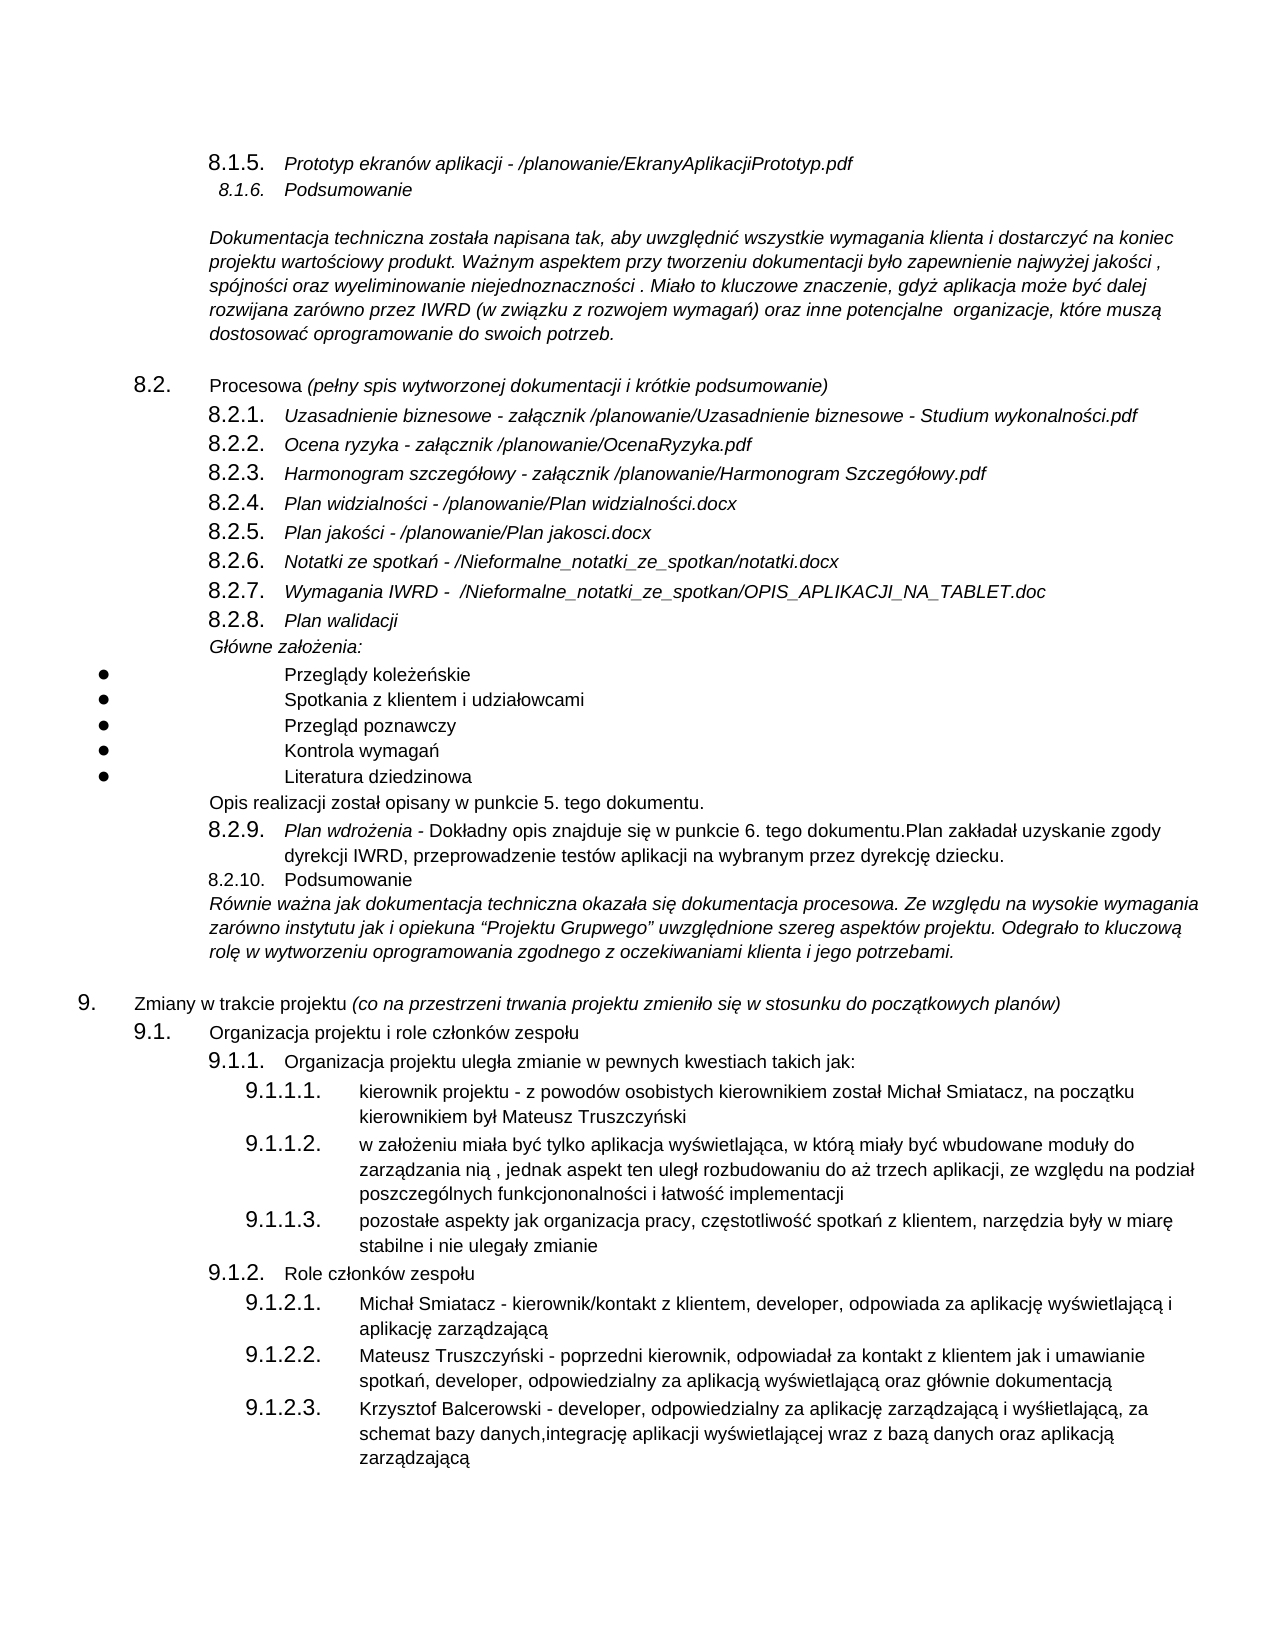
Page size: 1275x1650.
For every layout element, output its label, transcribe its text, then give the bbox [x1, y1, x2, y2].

list Role członków zespołu [59, 1260, 1216, 1286]
list Mateusz Truszczyński - poprzedni kierownik, odpowiadał za kontakt z klientem jak i umawianie spotkań, developer, odpowiedzialny za aplikacją wyświetlającą oraz głównie dokumentacją [59, 1342, 1216, 1392]
list w założeniu miała być tylko aplikacja wyświetlająca, w którą miały być wbudowane moduły do zarządzania nią , jednak aspekt ten uległ rozbudowaniu do aż trzech aplikacji, ze względu na podział poszczególnych funkcjononalności i łatwość implementacji [59, 1130, 1216, 1204]
list Krzysztof Balcerowski - developer, odpowiedzialny za aplikację zarządzającą i wyśłietlającą, za schemat bazy danych,integrację aplikacji wyświetlającej wraz z bazą danych oraz aplikacją zarządzającą [59, 1395, 1216, 1469]
list Organizacja projektu uległa zmianie w pewnych kwestiach takich jak: [59, 1048, 1216, 1074]
list Prototyp ekranów aplikacji - /planowanie/EkranyAplikacjiPrototyp.pdf [59, 150, 1216, 176]
list Plan wdrożenia - Dokładny opis znajduje się w punkcie 6. tego dokumentu.Plan zakładał uzyskanie zgody dyrekcji IWRD, przeprowadzenie testów aplikacji na wybranym przez dyrekcję dziecku. [59, 816, 1216, 866]
list Plan walidacji [59, 607, 1216, 632]
list Organizacja projektu i role członków zespołu [59, 1019, 1216, 1044]
list Michał Smiatacz - kierownik/kontakt z klientem, developer, odpowiada za aplikację wyświetlającą i aplikację zarządzającą [59, 1289, 1216, 1339]
list Wymagania IWRD - /Nieformalne_notatki_ze_spotkan/OPIS_APLIKACJI_NA_TABLET.doc [59, 577, 1216, 603]
text Opis realizacji został opisany w punkcie 5. tego dokumentu. [59, 792, 1216, 813]
list Spotkania z klientem i udziałowcami [97, 686, 1216, 712]
text Równie ważna jak dokumentacja techniczna okazała się dokumentacja procesowa. Ze względu na wysokie wymagania zarówno instytutu jak i opiekuna “Projektu Grupwego” uwzględnione szereg aspektów projektu. Odegrało to kluczową rolę w wytworzeniu oprogramowania zgodnego z oczekiwaniami klienta i jego potrzebami. [209, 893, 1216, 962]
list Ocena ryzyka - załącznik /planowanie/OcenaRyzyka.pdf [59, 431, 1216, 456]
list Notatki ze spotkań - /Nieformalne_notatki_ze_spotkan/notatki.docx [59, 548, 1216, 574]
list pozostałe aspekty jak organizacja pracy, częstotliwość spotkań z klientem, narzędzia były w miarę stabilne i nie ulegały zmianie [59, 1207, 1216, 1257]
list Podsumowanie [59, 179, 1216, 200]
list Literatura dziedzinowa [97, 763, 1216, 788]
list Podsumowanie [59, 869, 1216, 890]
list Plan widzialności - /planowanie/Plan widzialności.docx [59, 489, 1216, 515]
list Kontrola wymagań [97, 737, 1216, 763]
list Harmonogram szczegółowy - załącznik /planowanie/Harmonogram Szczegółowy.pdf [59, 460, 1216, 486]
list Plan jakości - /planowanie/Plan jakosci.docx [59, 519, 1216, 544]
list Przegląd poznawczy [97, 712, 1216, 737]
list kierownik projektu - z powodów osobistych kierownikiem został Michał Smiatacz, na początku kierownikiem był Mateusz Truszczyński [59, 1077, 1216, 1127]
list Procesowa (pełny spis wytworzonej dokumentacji i krótkie podsumowanie) [59, 372, 1216, 397]
list Przeglądy koleżeńskie [97, 660, 1216, 686]
list Zmiany w trakcie projektu (co na przestrzeni trwania projektu zmieniło się w stosunku do początkowych planów) [59, 989, 1216, 1015]
text Dokumentacja techniczna została napisana tak, aby uwzględnić wszystkie wymagania klienta i dostarczyć na koniec projektu wartościowy produkt. Ważnym aspektem przy tworzeniu dokumentacji było zapewnienie najwyżej jakości , spójności oraz wyeliminowanie niejednoznaczności . Miało to kluczowe znaczenie, gdyż aplikacja może być dalej rozwijana zarówno przez IWRD (w związku z rozwojem wymagań) oraz inne potencjalne organizacje, które muszą dostosować oprogramowanie do swoich potrzeb. [209, 227, 1216, 345]
text Główne założenia: [209, 636, 1216, 657]
list Uzasadnienie biznesowe - załącznik /planowanie/Uzasadnienie biznesowe - Studium wykonalności.pdf [59, 401, 1216, 427]
